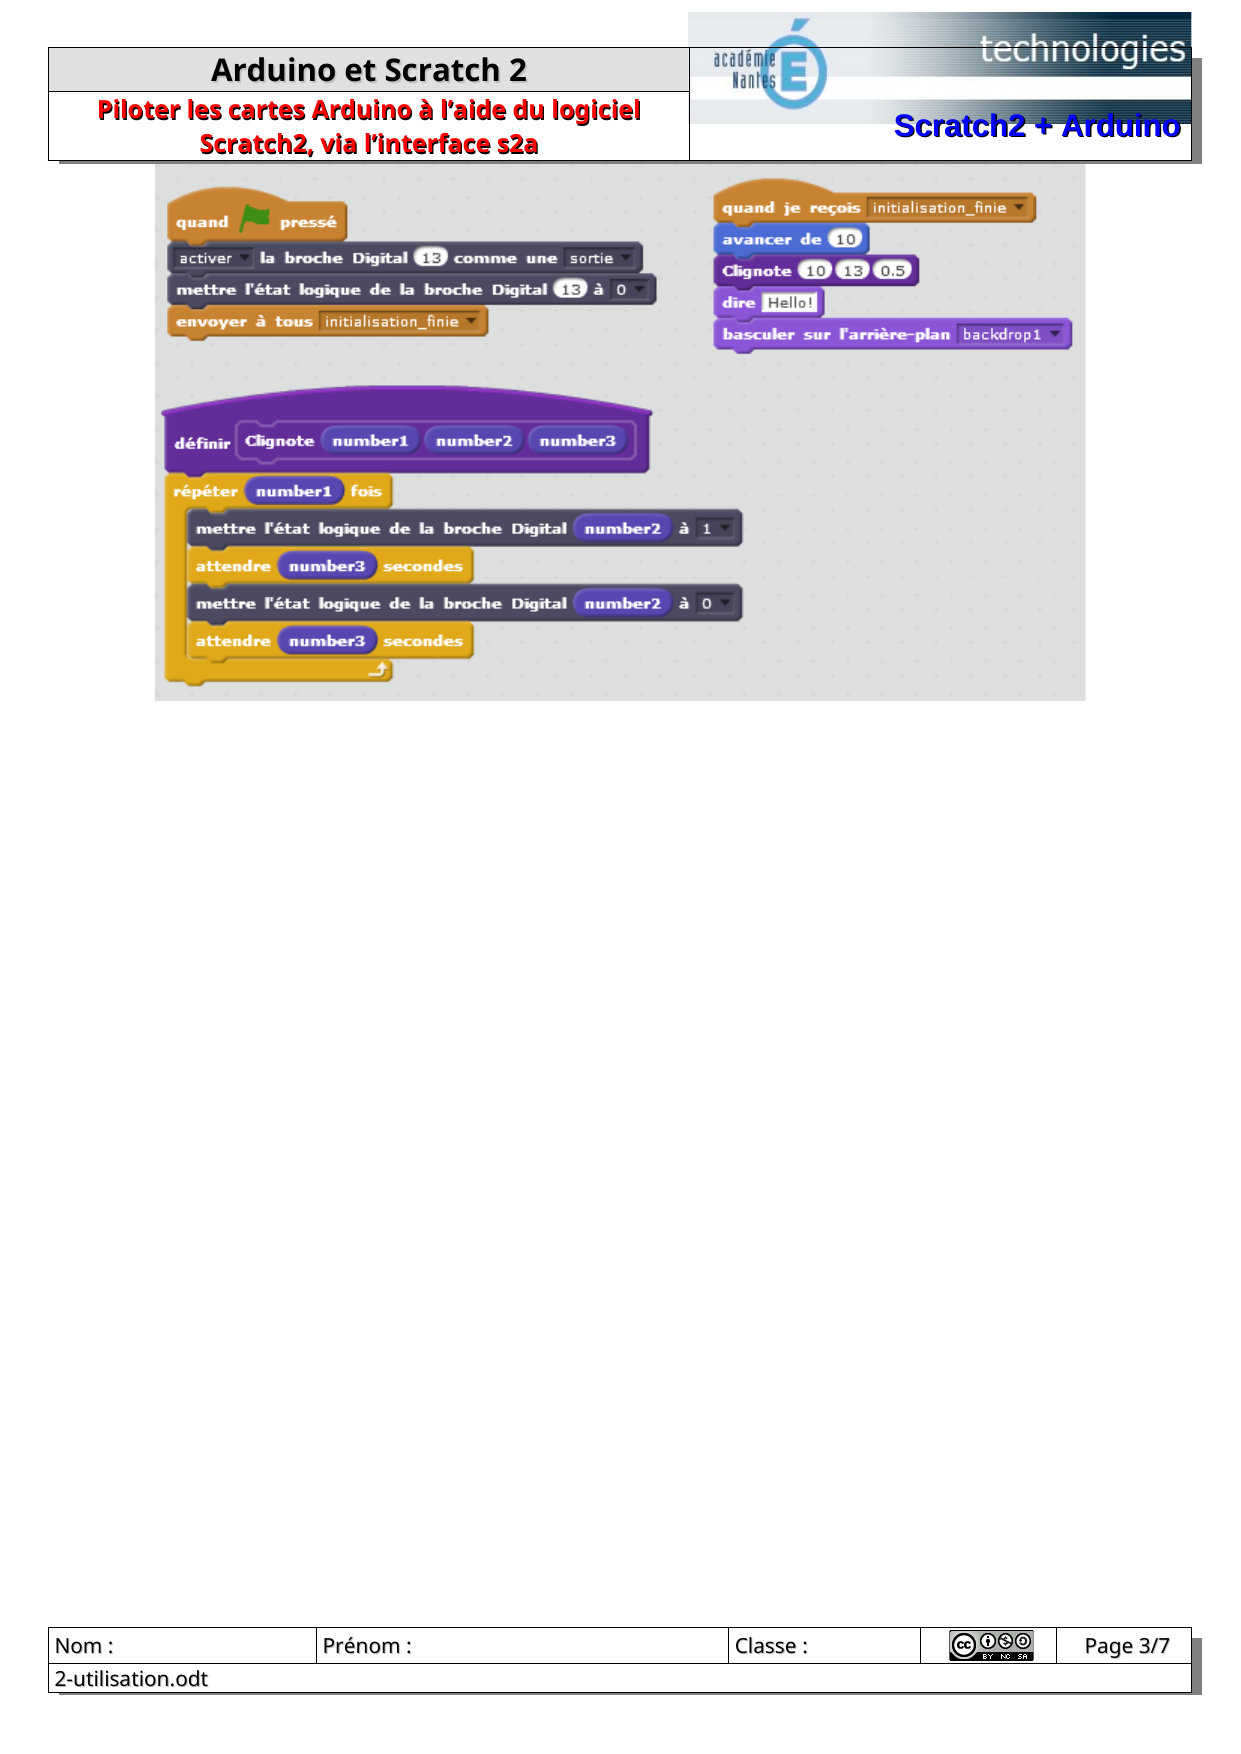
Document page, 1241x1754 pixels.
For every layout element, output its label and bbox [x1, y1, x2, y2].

picture [154, 164, 1086, 701]
picture [688, 12, 1192, 47]
picture [690, 48, 1191, 124]
picture [949, 1630, 1034, 1661]
